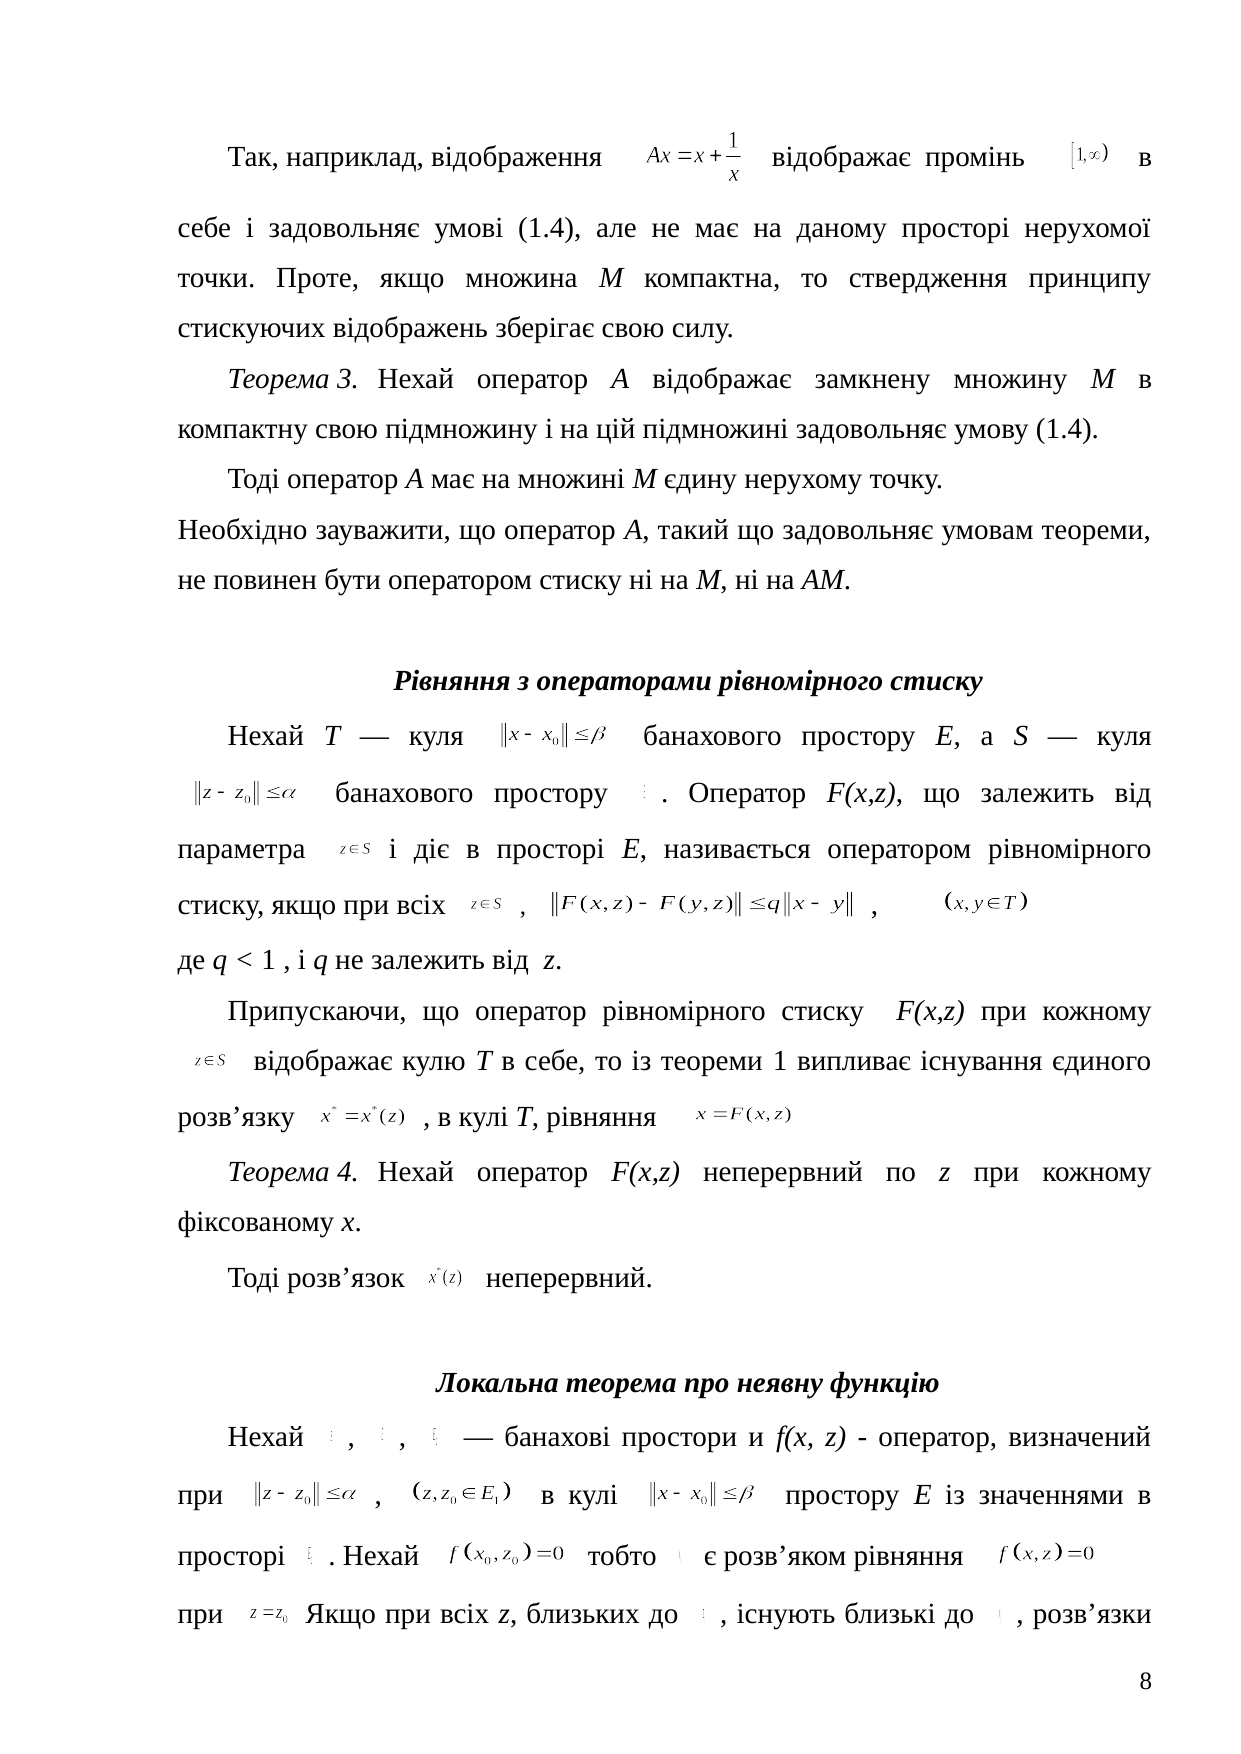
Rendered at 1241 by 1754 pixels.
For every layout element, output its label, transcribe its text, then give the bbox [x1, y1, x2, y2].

text Необхідно зауважити, що оператор А, такий що задовольняє умовам теореми, не повинен бути оператором стиску ні на М, ні на АМ. [177, 512, 1152, 596]
text де q < 1 , і q не залежить від z. [177, 942, 1152, 976]
text Нехай , , — банахові простори и f(x, z) - оператор, визначений при , в кулі простору Е із значеннями в просторі . Нехай тобто є розв’яком рівняння при Якщо при всіх z, близьких до , існують близькі до , розв’язки [177, 1416, 1152, 1633]
text Тоді оператор А має на множині М єдину нерухому точку. [177, 461, 1152, 495]
text Припускаючи, що оператор рівномірного стиску F(x,z) при кожному відображає кулю T в себе, то із теореми 1 випливає існування єдиного розв’язку , в кулі Т, рівняння [177, 993, 1152, 1137]
text Локальна теорема про неявну функцію [177, 1365, 1152, 1399]
text Теорема 4. Нехай оператор F(x,z) неперервний по z при кожному фіксованому x. [177, 1154, 1152, 1238]
text Тоді розв’язок [177, 1254, 412, 1298]
text неперервний. [478, 1254, 1152, 1298]
text Так, наприклад, відображення відображає промінь в себе і задовольняє умові (1.4), але не має на даному просторі нерухомої точки. Проте, якщо множина М компактна, то ствердження принципу стискуючих відображень зберігає свою силу. [177, 118, 1152, 344]
text Теорема 3. Нехай оператор А відображає замкнену множину М в компактну свою підмножину і на цій підмножині задовольняє умову (1.4). [177, 361, 1152, 445]
text Рівняння з операторами рівномірного стиску [177, 663, 1152, 696]
text Нехай Т — куля банахового простору Е, а S — куля банахового простору . Оператор F(x,z), що залежить від параметра і діє в просторі Е, називається оператором рівномірного стиску, якщо при всіх , , [177, 713, 1152, 926]
